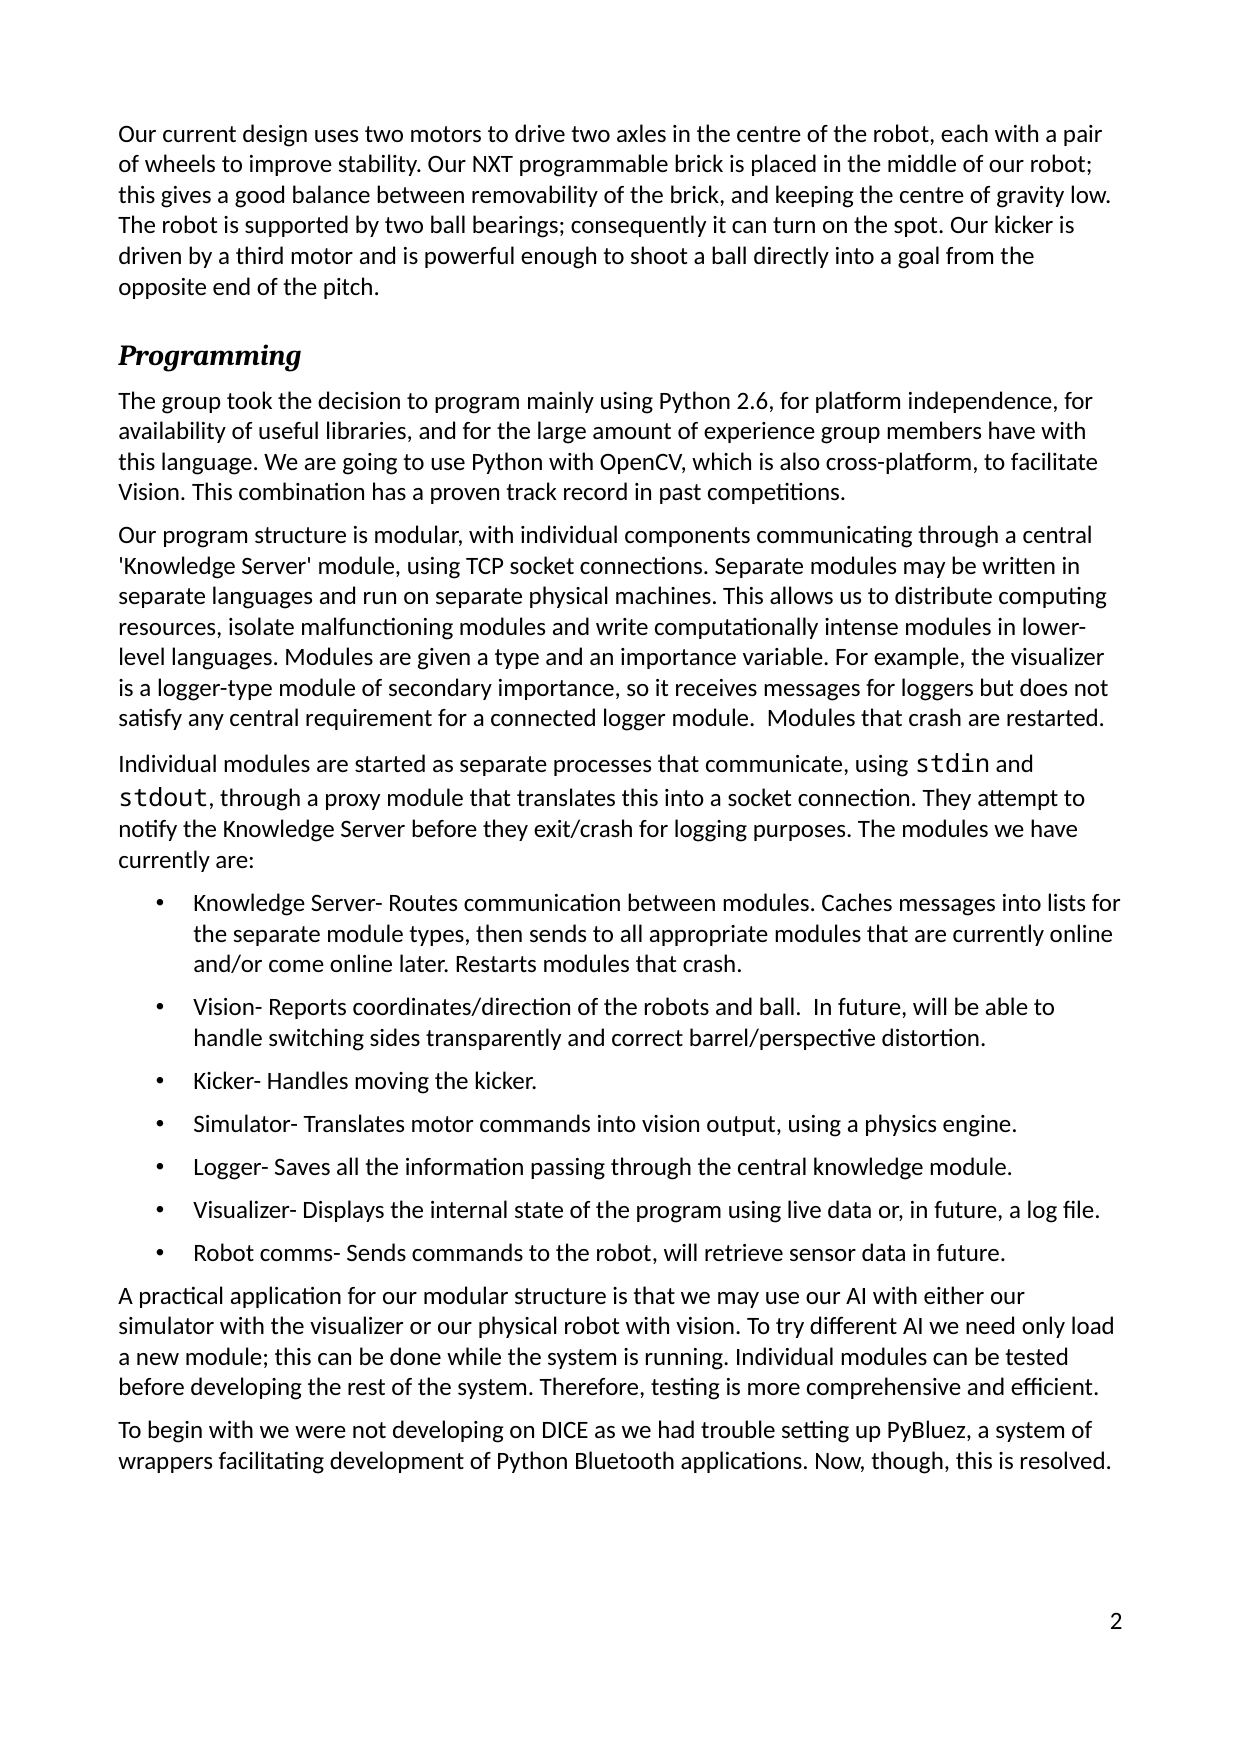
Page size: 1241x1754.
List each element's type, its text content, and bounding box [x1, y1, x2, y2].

text The group took the decision to program mainly using Python 2.6, for platform independence, for availability of useful libraries, and for the large amount of experience group members have with this language. We are going to use Python with OpenCV, which is also cross-platform, to facilitate Vision. This combination has a proven track record in past competitions. [118, 385, 1122, 507]
subtitle Programming [118, 339, 1122, 372]
text Our current design uses two motors to drive two axles in the centre of the robot, each with a pair of wheels to improve stability. Our NXT programmable brick is placed in the middle of our robot; this gives a good balance between removability of the brick, and keeping the centre of gravity low. The robot is supported by two ball bearings; consequently it can turn on the spot. Our kicker is driven by a third motor and is powerful enough to shoot a ball directly into a goal from the opposite end of the pitch. [118, 118, 1122, 301]
list Simulator- Translates motor commands into vision output, using a physics engine. [156, 1108, 1122, 1138]
text Individual modules are started as separate processes that communicate, using stdin and stdout, through a proxy module that translates this into a socket connection. They attempt to notify the Knowledge Server before they exit/crash for logging purposes. The modules we have currently are: [118, 746, 1122, 875]
list Visualizer- Displays the internal state of the program using live data or, in future, a log file. [156, 1194, 1122, 1224]
text To begin with we were not developing on DICE as we had trouble setting up PyBluez, a system of wrappers facilitating development of Python Bluetooth applications. Now, though, this is resolved. [118, 1414, 1122, 1476]
list Knowledge Server- Routes communication between modules. Caches messages into lists for the separate module types, then sends to all appropriate modules that are currently online and/or come online later. Restarts modules that crash. [156, 887, 1122, 979]
text Our program structure is modular, with individual components communicating through a central 'Knowledge Server' module, using TCP socket connections. Separate modules may be written in separate languages and run on separate physical machines. This allows us to distribute computing resources, isolate malfunctioning modules and write computationally intense modules in lower-level languages. Modules are given a type and an importance variable. For example, the visualizer is a logger-type module of secondary importance, so it receives messages for loggers but does not satisfy any central requirement for a connected logger module. Modules that crash are restarted. [118, 519, 1122, 733]
list Kicker- Handles moving the kicker. [156, 1065, 1122, 1095]
list Logger- Saves all the information passing through the central knowledge module. [156, 1151, 1122, 1181]
list Robot comms- Sends commands to the robot, will retrieve sensor data in future. [156, 1237, 1122, 1267]
text A practical application for our modular structure is that we may use our AI with either our simulator with the visualizer or our physical robot with vision. To try different AI we need only load a new module; this can be done while the system is running. Individual modules can be tested before developing the rest of the system. Therefore, testing is more comprehensive and efficient. [118, 1280, 1122, 1402]
list Vision- Reports coordinates/direction of the robots and ball. In future, will be able to handle switching sides transparently and correct barrel/perspective distortion. [156, 991, 1122, 1052]
